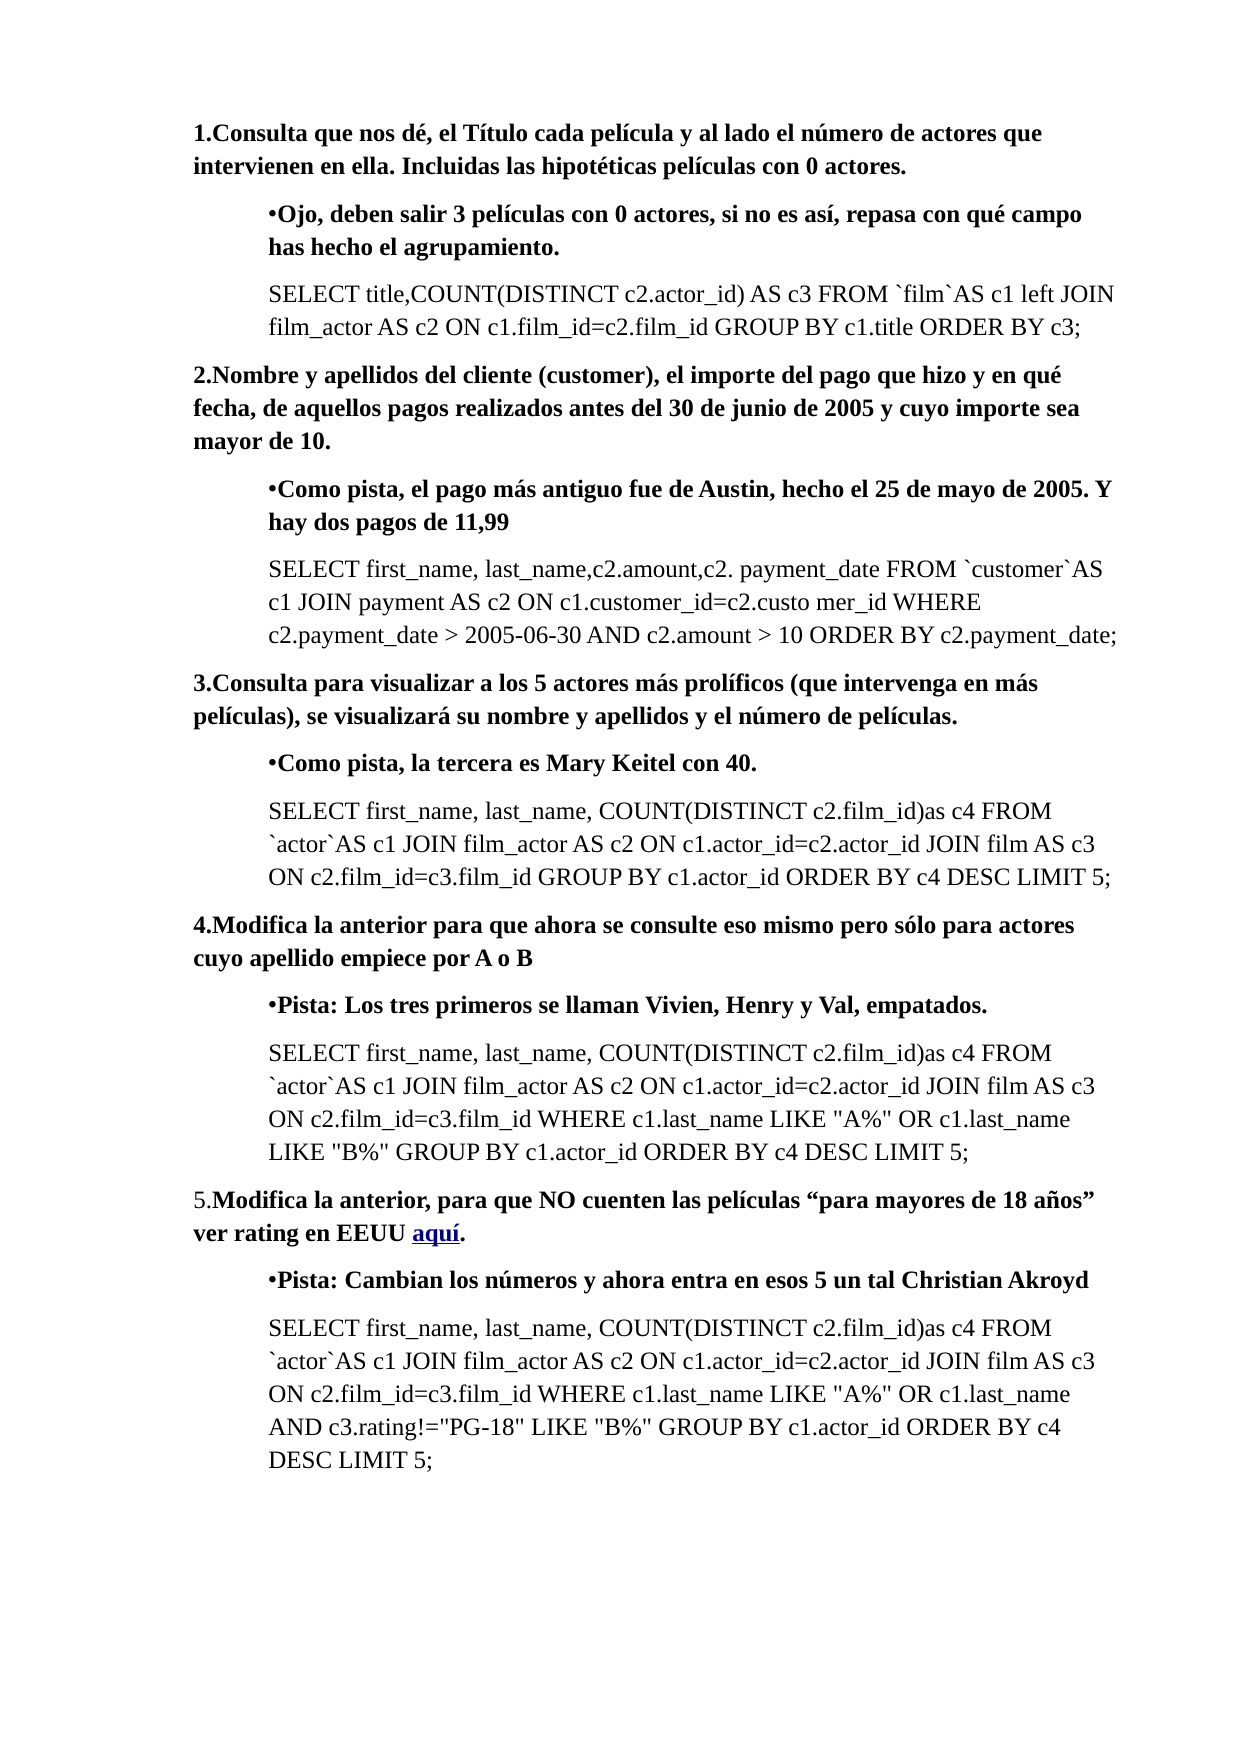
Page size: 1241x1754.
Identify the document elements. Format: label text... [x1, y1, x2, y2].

list Pista: Cambian los números y ahora entra en esos 5 un tal Christian Akroyd [268, 1265, 1122, 1294]
list SELECT title,COUNT(DISTINCT c2.actor_id) AS c3 FROM `film`AS c1 left JOIN film_actor AS c2 ON c1.film_id=c2.film_id GROUP BY c1.title ORDER BY c3; [268, 279, 1122, 341]
list SELECT first_name, last_name, COUNT(DISTINCT c2.film_id)as c4 FROM `actor`AS c1 JOIN film_actor AS c2 ON c1.actor_id=c2.actor_id JOIN film AS c3 ON c2.film_id=c3.film_id WHERE c1.last_name LIKE "A%" OR c1.last_name AND c3.rating!="PG-18" LIKE "B%" GROUP BY c1.actor_id ORDER BY c4 DESC LIMIT 5; [268, 1313, 1122, 1474]
list Nombre y apellidos del cliente (customer), el importe del pago que hizo y en qué fecha, de aquellos pagos realizados antes del 30 de junio de 2005 y cuyo importe sea mayor de 10. [193, 360, 1122, 455]
list SELECT first_name, last_name, COUNT(DISTINCT c2.film_id)as c4 FROM `actor`AS c1 JOIN film_actor AS c2 ON c1.actor_id=c2.actor_id JOIN film AS c3 ON c2.film_id=c3.film_id GROUP BY c1.actor_id ORDER BY c4 DESC LIMIT 5; [268, 796, 1122, 891]
list SELECT first_name, last_name,c2.amount,c2. payment_date FROM `customer`AS c1 JOIN payment AS c2 ON c1.customer_id=c2.custo mer_id WHERE c2.payment_date > 2005-06-30 AND c2.amount > 10 ORDER BY c2.payment_date; [268, 554, 1122, 649]
list Como pista, el pago más antiguo fue de Austin, hecho el 25 de mayo de 2005. Y hay dos pagos de 11,99 [268, 474, 1122, 535]
list Como pista, la tercera es Mary Keitel con 40. [268, 748, 1122, 777]
list Modifica la anterior para que ahora se consulte eso mismo pero sólo para actores cuyo apellido empiece por A o B [193, 910, 1122, 972]
list Modifica la anterior, para que NO cuenten las películas “para mayores de 18 años” ver rating en EEUU aquí. [193, 1185, 1122, 1246]
list Consulta para visualizar a los 5 actores más prolíficos (que intervenga en más películas), se visualizará su nombre y apellidos y el número de películas. [193, 668, 1122, 730]
list SELECT first_name, last_name, COUNT(DISTINCT c2.film_id)as c4 FROM `actor`AS c1 JOIN film_actor AS c2 ON c1.actor_id=c2.actor_id JOIN film AS c3 ON c2.film_id=c3.film_id WHERE c1.last_name LIKE "A%" OR c1.last_name LIKE "B%" GROUP BY c1.actor_id ORDER BY c4 DESC LIMIT 5; [268, 1038, 1122, 1166]
list Consulta que nos dé, el Título cada película y al lado el número de actores que intervienen en ella. Incluidas las hipotéticas películas con 0 actores. [193, 118, 1122, 180]
list Ojo, deben salir 3 películas con 0 actores, si no es así, repasa con qué campo has hecho el agrupamiento. [268, 199, 1122, 261]
list Pista: Los tres primeros se llaman Vivien, Henry y Val, empatados. [268, 990, 1122, 1019]
